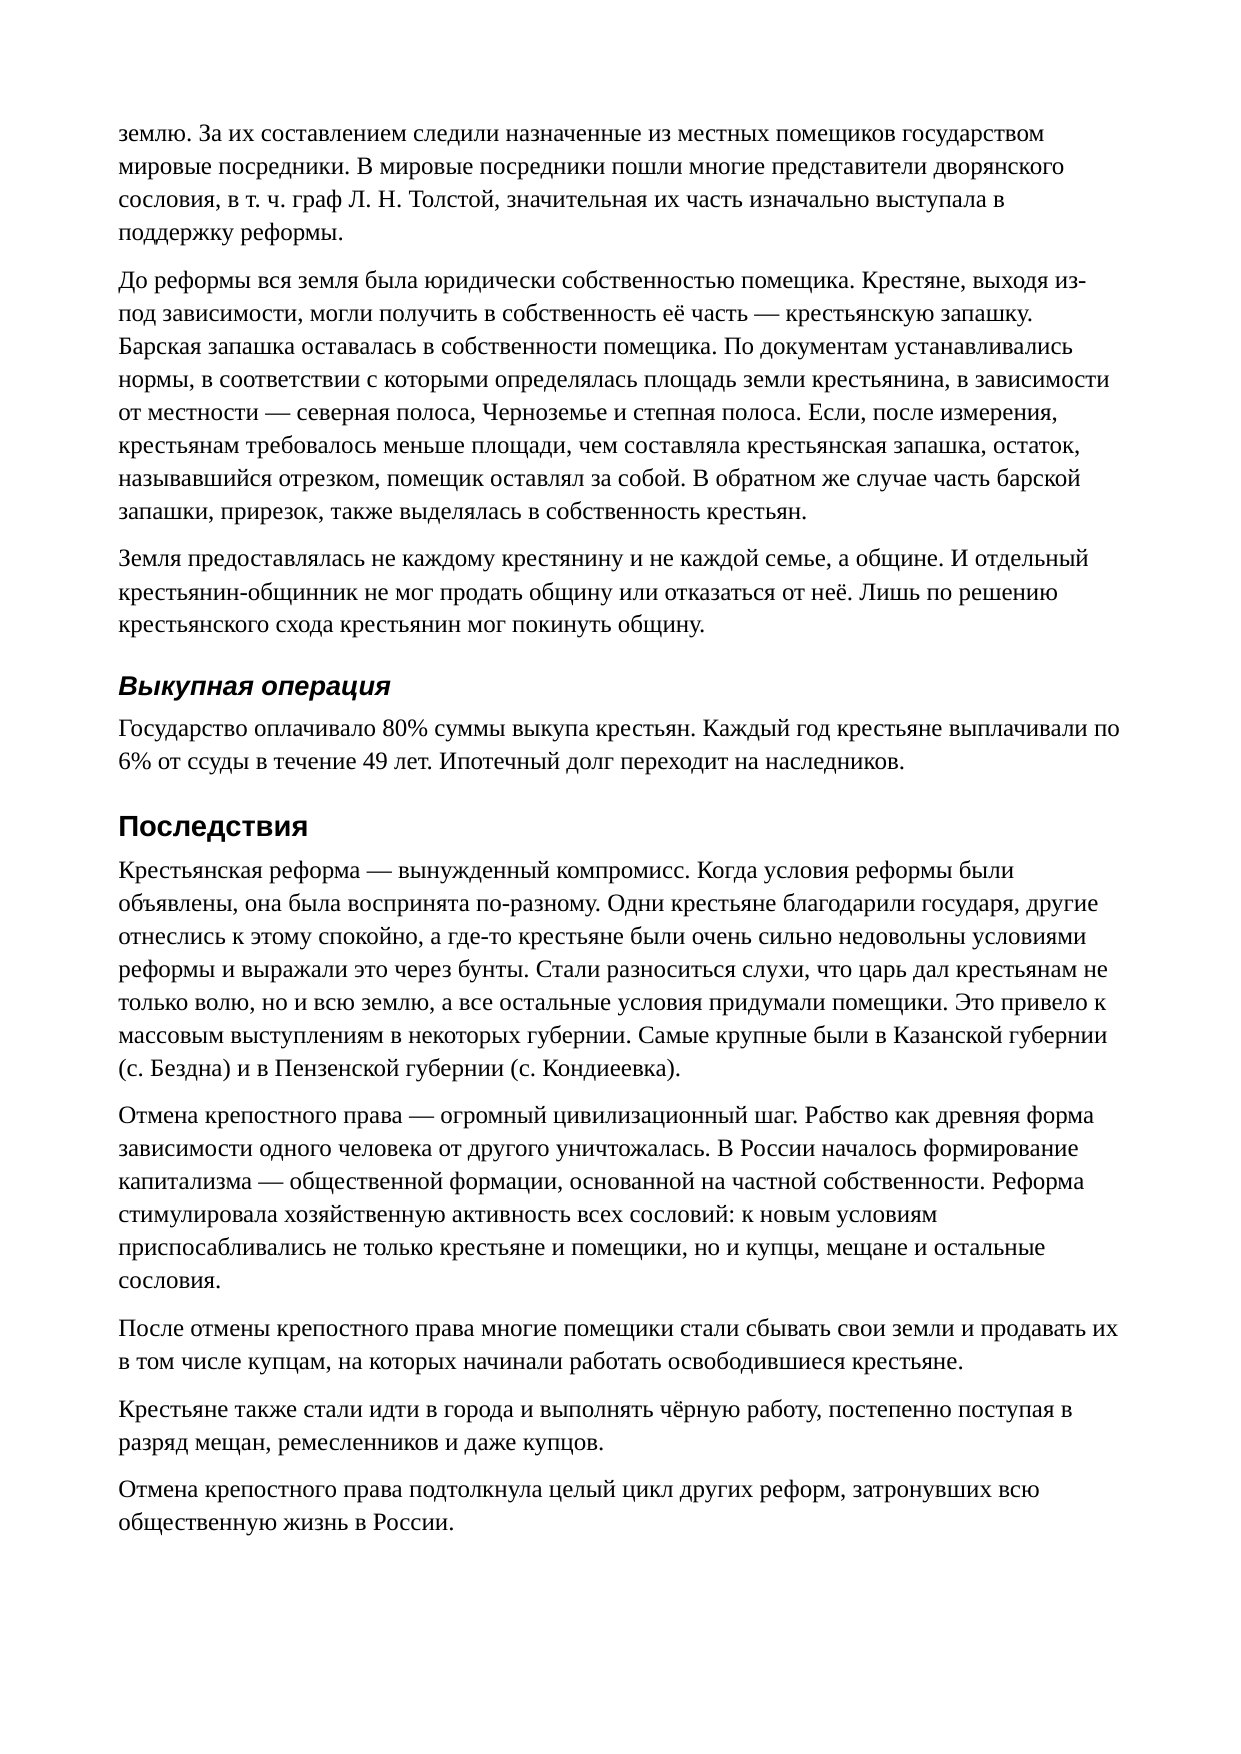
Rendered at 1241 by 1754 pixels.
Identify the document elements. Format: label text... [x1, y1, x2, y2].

subtitle Выкупная операция [118, 670, 1122, 701]
text Земля предоставлялась не каждому крестянину и не каждой семье, а общине. И отдельный крестьянин-общинник не мог продать общину или отказаться от неё. Лишь по решению крестьянского схода крестьянин мог покинуть общину. [118, 543, 1122, 638]
text Крестьяне также стали идти в города и выполнять чёрную работу, постепенно поступая в разряд мещан, ремесленников и даже купцов. [118, 1394, 1122, 1456]
text землю. За их составлением следили назначенные из местных помещиков государством мировые посредники. В мировые посредники пошли многие представители дворянского сословия, в т. ч. граф Л. Н. Толстой, значительная их часть изначально выступала в поддержку реформы. [118, 118, 1122, 246]
text Отмена крепостного права подтолкнула целый цикл других реформ, затронувших всю общественную жизнь в России. [118, 1474, 1122, 1536]
text Государство оплачивало 80% суммы выкупа крестьян. Каждый год крестьяне выплачивали по 6% от ссуды в течение 49 лет. Ипотечный долг переходит на наследников. [118, 713, 1122, 775]
subtitle Последствия [118, 809, 1122, 842]
text Крестьянская реформа — вынужденный компромисс. Когда условия реформы были объявлены, она была воспринята по-разному. Одни крестьяне благодарили государя, другие отнеслись к этому спокойно, а где-то крестьяне были очень сильно недовольны условиями реформы и выражали это через бунты. Стали разноситься слухи, что царь дал крестьянам не только волю, но и всю землю, а все остальные условия придумали помещики. Это привело к массовым выступлениям в некоторых губернии. Самые крупные были в Казанской губернии (с. Бездна) и в Пензенской губернии (с. Кондиеевка). [118, 855, 1122, 1082]
text До реформы вся земля была юридически собственностью помещика. Крестяне, выходя из-под зависимости, могли получить в собственность её часть — крестьянскую запашку. Барская запашка оставалась в собственности помещика. По документам устанавливались нормы, в соответствии с которыми определялась площадь земли крестьянина, в зависимости от местности — северная полоса, Черноземье и степная полоса. Если, после измерения, крестьянам требовалось меньше площади, чем составляла крестьянская запашка, остаток, называвшийся отрезком, помещик оставлял за собой. В обратном же случае часть барской запашки, прирезок, также выделялась в собственность крестьян. [118, 265, 1122, 525]
text Отмена крепостного права — огромный цивилизационный шаг. Рабство как древняя форма зависимости одного человека от другого уничтожалась. В России началось формирование капитализма — общественной формации, основанной на частной собственности. Реформа стимулировала хозяйственную активность всех сословий: к новым условиям приспосабливались не только крестьяне и помещики, но и купцы, мещане и остальные сословия. [118, 1100, 1122, 1294]
text После отмены крепостного права многие помещики стали сбывать свои земли и продавать их в том числе купцам, на которых начинали работать освободившиеся крестьяне. [118, 1313, 1122, 1375]
